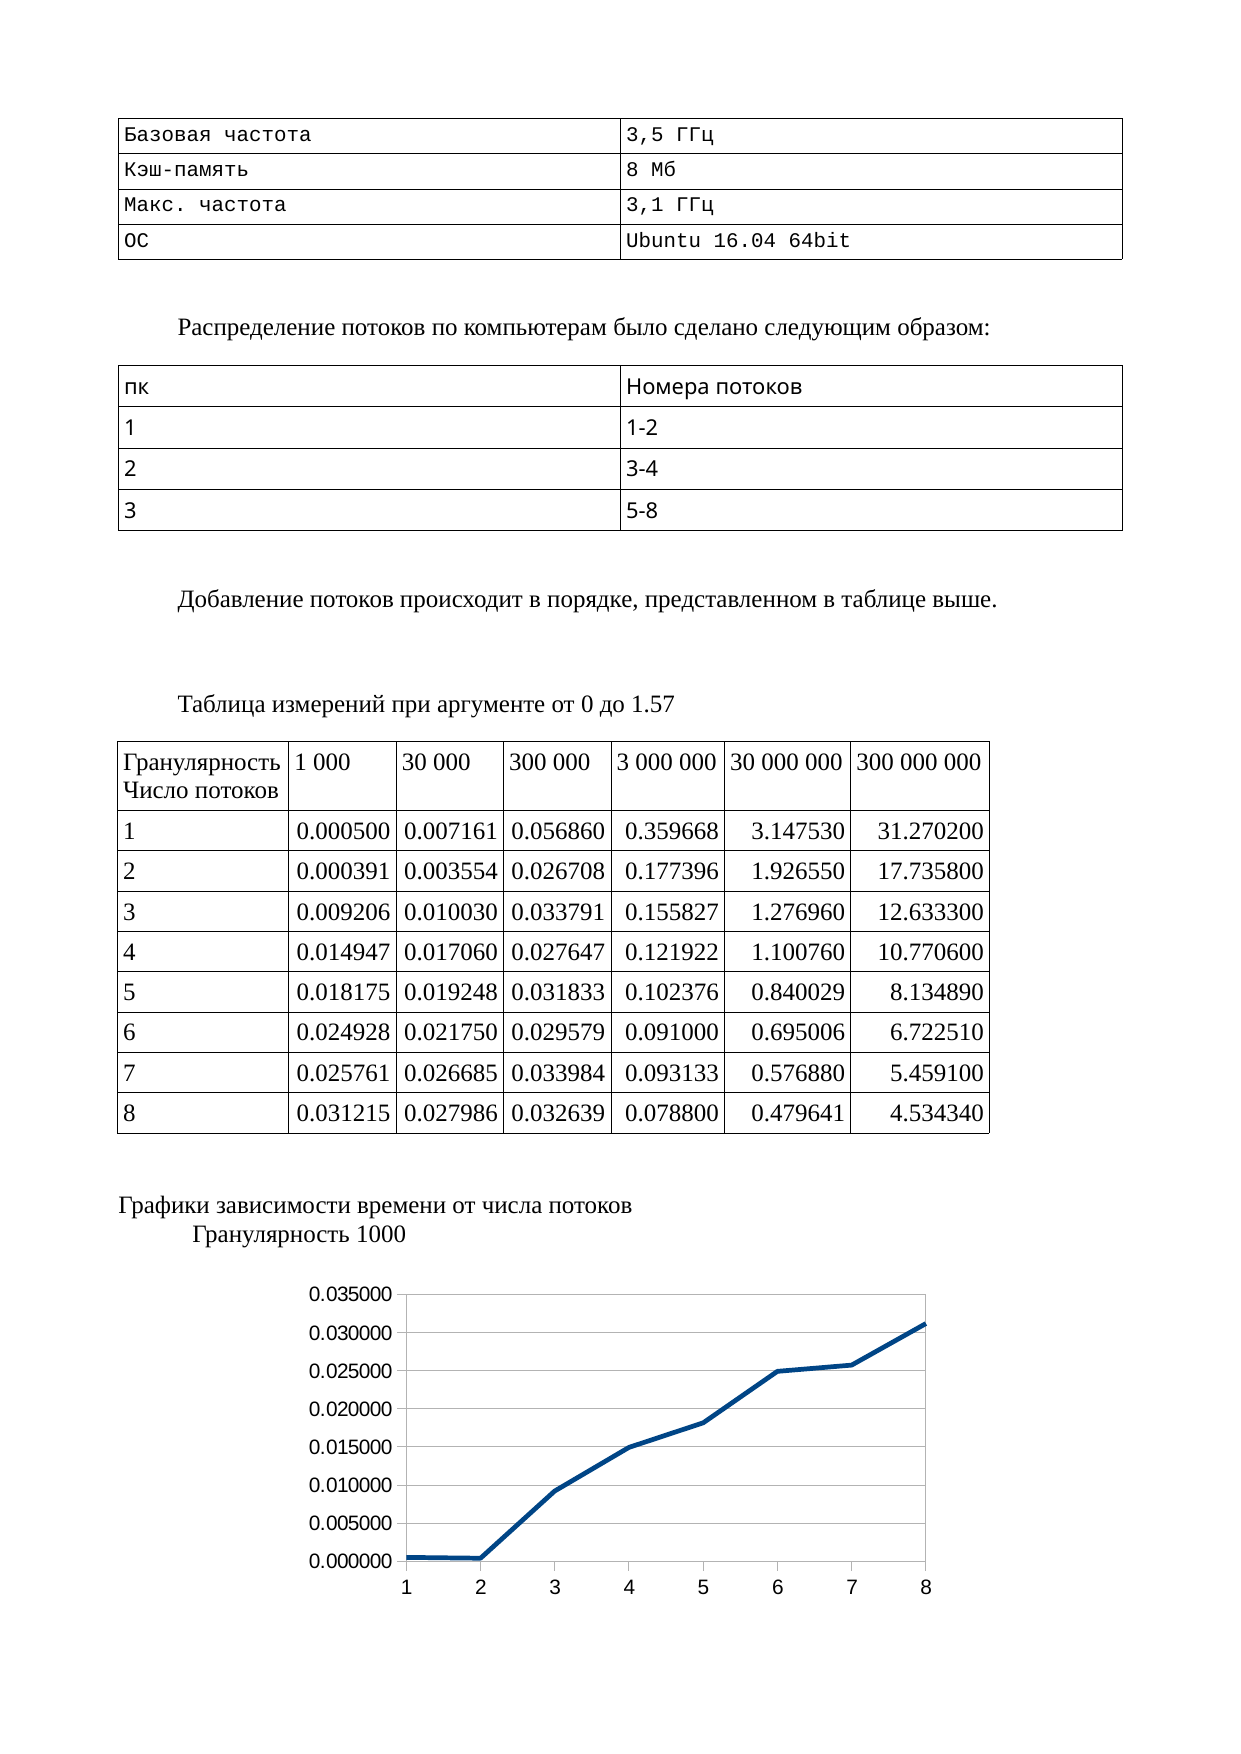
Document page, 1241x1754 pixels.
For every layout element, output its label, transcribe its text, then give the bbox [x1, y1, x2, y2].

table_header 3 000 000 [612, 742, 724, 810]
text Таблица измерений при аргументе от 0 до 1.57 [118, 689, 1122, 717]
table_cell 3,147530 [725, 811, 850, 850]
table_cell 3-4 [621, 449, 1122, 489]
table_header пк [119, 366, 620, 406]
table_cell 0,007161 [397, 811, 503, 850]
table_header Номера потоков [621, 366, 1122, 406]
table_cell 5,459100 [851, 1053, 989, 1092]
table_cell 1-2 [621, 407, 1122, 448]
table_cell 0,155827 [612, 892, 724, 931]
table_cell 1,276960 [725, 892, 850, 931]
table_cell 0,021750 [397, 1013, 503, 1052]
table_header 300 000 000 [851, 742, 989, 810]
table_cell Кэш-память [119, 154, 620, 188]
table_cell 2 [119, 449, 620, 489]
table_cell ОС [119, 225, 620, 259]
table_cell 0,091000 [612, 1013, 724, 1052]
table_cell 0,177396 [612, 851, 724, 891]
table_cell 0,029579 [504, 1013, 611, 1052]
table_header Гранулярность Число потоков [118, 742, 288, 810]
table_cell Базовая частота [119, 119, 620, 153]
table_cell 1,100760 [725, 932, 850, 971]
table_cell 5 [118, 972, 288, 1012]
table_cell 0,014947 [289, 932, 396, 971]
table_cell 0,025761 [289, 1053, 396, 1092]
table_header 300 000 [504, 742, 611, 810]
table_cell 0,102376 [612, 972, 724, 1012]
text Распределение потоков по компьютерам было сделано следующим образом: [118, 312, 1122, 341]
table_cell 0,359668 [612, 811, 724, 850]
table_cell 0,000500 [289, 811, 396, 850]
table_cell 0,479641 [725, 1093, 850, 1133]
table_cell 0,078800 [612, 1093, 724, 1133]
table_cell 0,009206 [289, 892, 396, 931]
table_cell 0,032639 [504, 1093, 611, 1133]
table_cell 0,121922 [612, 932, 724, 971]
table_cell 3,5 ГГц [621, 119, 1122, 153]
table_cell 10,770600 [851, 932, 989, 971]
table_cell 31,270200 [851, 811, 989, 850]
table_cell Ubuntu 16.04 64bit [621, 225, 1122, 259]
table_cell 0,056860 [504, 811, 611, 850]
table_cell 12,633300 [851, 892, 989, 931]
table_header 30 000 [397, 742, 503, 810]
table_cell 4 [118, 932, 288, 971]
table_cell 0,840029 [725, 972, 850, 1012]
table_cell 17,735800 [851, 851, 989, 891]
table_cell 0,033791 [504, 892, 611, 931]
table_cell 3 [118, 892, 288, 931]
table_cell 2 [118, 851, 288, 891]
table_cell 1,926550 [725, 851, 850, 891]
table_header 1 000 [289, 742, 396, 810]
table_cell 6 [118, 1013, 288, 1052]
table_cell 0,027647 [504, 932, 611, 971]
table_header 30 000 000 [725, 742, 850, 810]
text Добавление потоков происходит в порядке, представленном в таблице выше. [118, 584, 1122, 613]
table_cell 0,024928 [289, 1013, 396, 1052]
table_cell Макс. частота [119, 190, 620, 224]
table_cell 7 [118, 1053, 288, 1092]
table_cell 3 [119, 490, 620, 530]
text Графики зависимости времени от числа потоков [118, 1190, 1122, 1219]
table_cell 5-8 [621, 490, 1122, 530]
table_cell 0,695006 [725, 1013, 850, 1052]
table_cell 0,027986 [397, 1093, 503, 1133]
table_cell 1 [119, 407, 620, 448]
table_cell 0,010030 [397, 892, 503, 931]
table_cell 0,026685 [397, 1053, 503, 1092]
table_cell 0,033984 [504, 1053, 611, 1092]
table_cell 0,019248 [397, 972, 503, 1012]
table_cell 0,093133 [612, 1053, 724, 1092]
table_cell 8 Мб [621, 154, 1122, 188]
table_cell 0,576880 [725, 1053, 850, 1092]
table_cell 1 [118, 811, 288, 850]
table_cell 0,031215 [289, 1093, 396, 1133]
table_cell 0,000391 [289, 851, 396, 891]
table_cell 0,018175 [289, 972, 396, 1012]
table_cell 8,134890 [851, 972, 989, 1012]
table_cell 0,031833 [504, 972, 611, 1012]
table_cell 0,003554 [397, 851, 503, 891]
table_cell 6,722510 [851, 1013, 989, 1052]
table_cell 4,534340 [851, 1093, 989, 1133]
table_cell 8 [118, 1093, 288, 1133]
table_cell 3,1 ГГц [621, 190, 1122, 224]
text Гранулярность 1000 [118, 1219, 1122, 1248]
table_cell 0,017060 [397, 932, 503, 971]
table_cell 0,026708 [504, 851, 611, 891]
